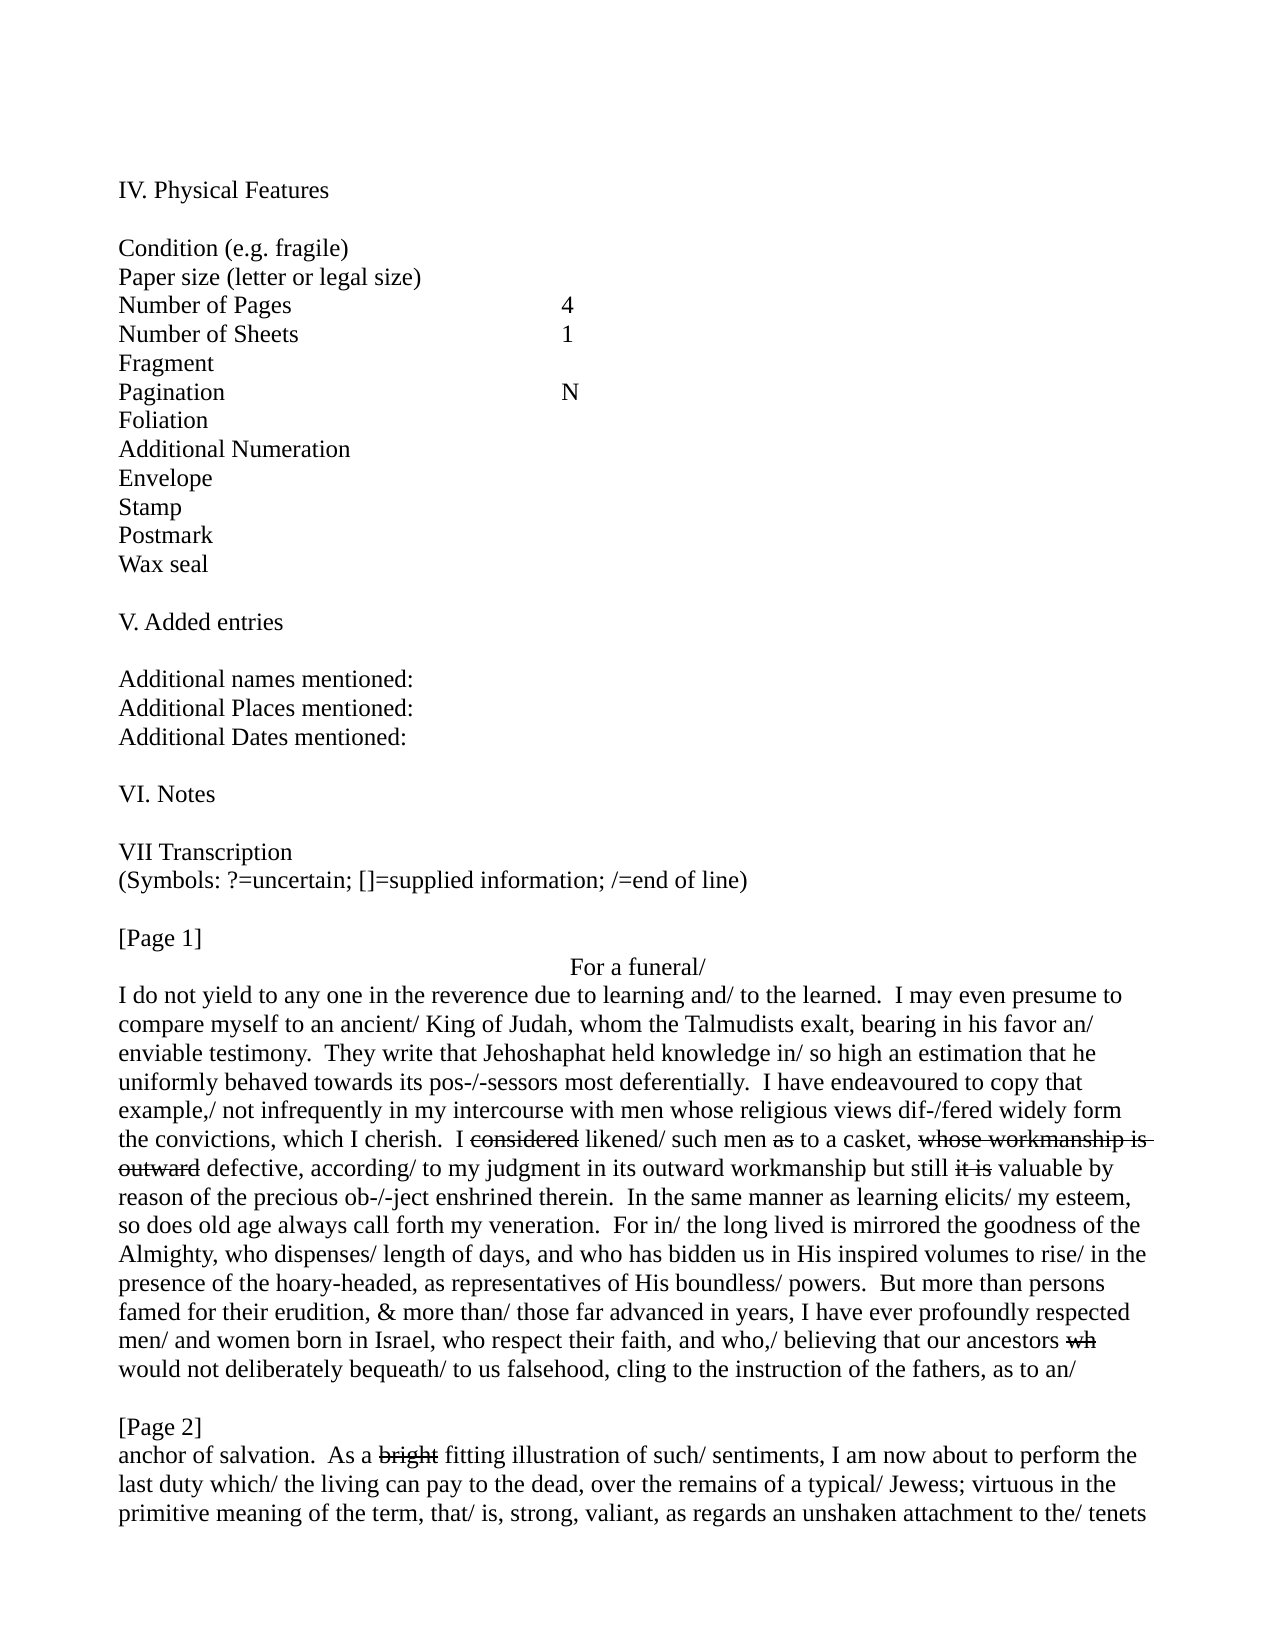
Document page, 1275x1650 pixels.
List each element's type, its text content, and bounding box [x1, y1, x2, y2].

text VI. Notes [118, 779, 1157, 808]
text Envelope [118, 463, 1157, 492]
text Additional Dates mentioned: [118, 722, 1157, 751]
text Postma rk [118, 521, 1157, 549]
text Additional Numeration [118, 434, 1157, 463]
text Pagination N [118, 377, 1157, 406]
text Fragment [118, 348, 1157, 377]
text I do not yield to any one in the reverence due to learning and/ to the learned. I may even presume to compare myself to an ancient/ King of Judah, whom the Talmudists exalt, bearing in his favor an/ enviable testimony. They write that Jehoshaphat held knowledge in/ so high an estimation that he uniformly behaved towards its pos-/-sessors most deferentially. I have endeavoured to copy that example,/ not infrequently in my intercourse with men whose religious views dif-/fered widely form the convictions, which I cherish. I considered likened/ such men as to a casket, whose workmanship is outward defective, according/ to my judgment in its outward workmanship but still it is valuable by reason of the precious ob-/-ject enshrined therein. In the same manner as learning elicits/ my esteem, so does old age always call forth my veneration. For in/ the long lived is mirrored the goodness of the Almighty, who dispenses/ length of days, and who has bidden us in His inspired volumes to rise/ in the presence of the hoary-headed, as representatives of His boundless/ powers. But more than persons famed for their erudition, & more than/ those far advanced in years, I have ever profoundly respected men/ and women born in Israel, who respect their faith, and who,/ believing that our ancestors wh would not deliberately bequeath/ to us falsehood, cling to the instruction of the fathers, as to an/ [118, 981, 1157, 1383]
text Number of Sheets 1 [118, 319, 1157, 348]
text anchor of salvation. As a bright fitting illustration of such/ sentiments, I am now about to perform the last duty which/ the living can pay to the dead, over the remains of a typical/ Jewess; virtuous in the primitive meaning of the term, that/ is, strong, valiant, as regards an unshaken attachment to the/ tenets [118, 1441, 1157, 1527]
text (Symbols: ?=uncertain; []=supplied information; /=end of line) [118, 866, 1157, 894]
text Stamp [118, 492, 1157, 521]
text Foliation [118, 406, 1157, 434]
text Additional names mentioned: [118, 664, 1157, 693]
text Additional Places mentioned: [118, 693, 1157, 722]
text [Page 1] [118, 923, 1157, 952]
text For a funeral/ [118, 952, 1157, 981]
text VII Transcription [118, 837, 1157, 866]
text Paper size (letter or legal size) [118, 262, 1157, 291]
text Condition (e.g. fragile) [118, 233, 1157, 262]
text IV. Physical Features [118, 176, 1157, 204]
text [Page 2] [118, 1412, 1157, 1441]
text Wax seal [118, 549, 1157, 578]
text V. Added entries [118, 607, 1157, 636]
text Number of Pages 4 [118, 291, 1157, 319]
